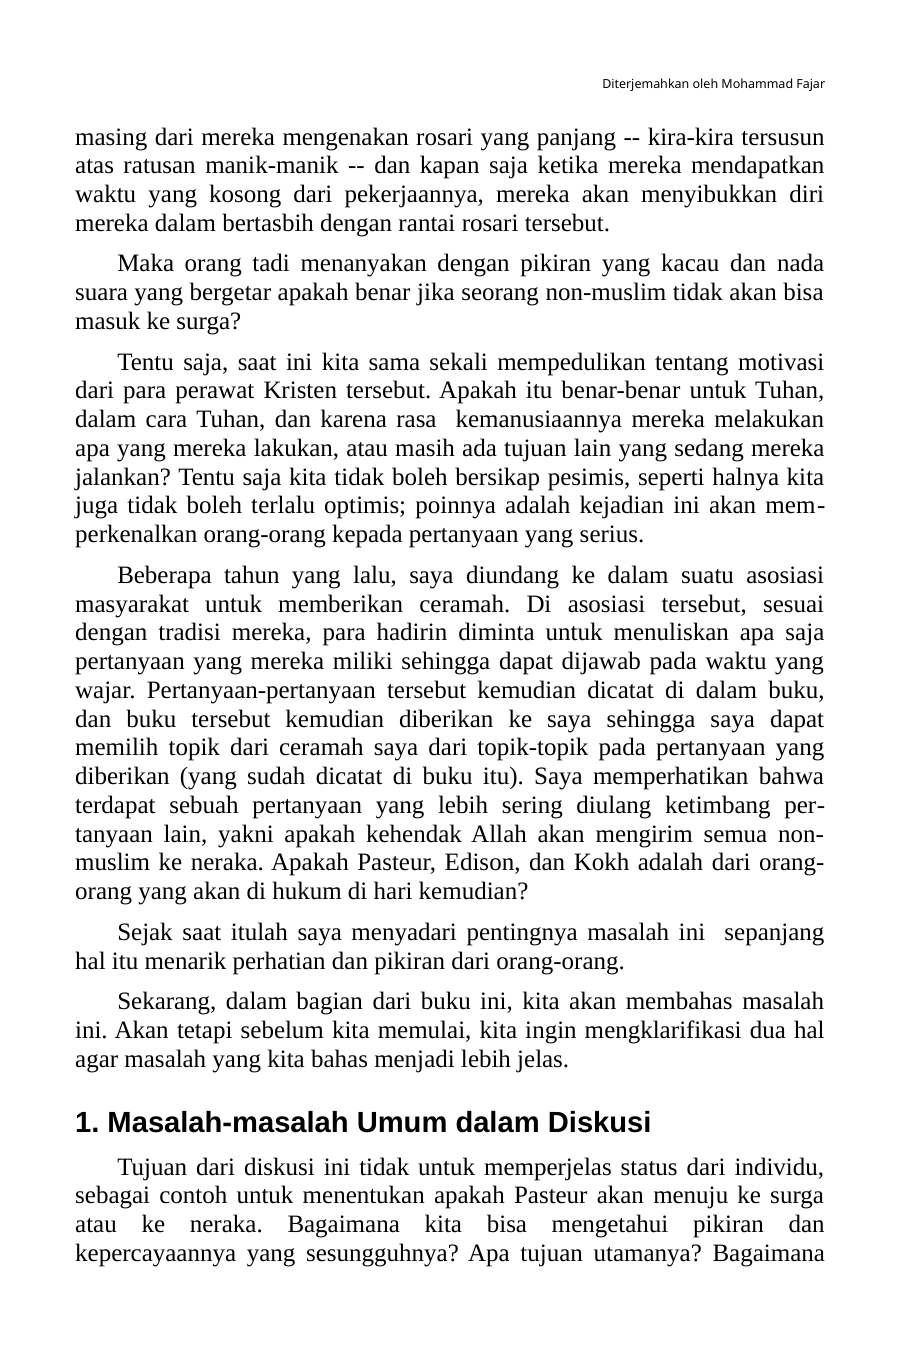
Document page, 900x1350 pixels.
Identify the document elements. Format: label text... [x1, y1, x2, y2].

text Beberapa tahun yang lalu, saya diundang ke dalam suatu asosiasi masyarakat untuk memberikan ceramah. Di asosiasi tersebut, sesuai dengan tradisi mereka, para hadirin diminta untuk menuliskan apa saja pertanyaan yang mereka miliki sehingga dapat dijawab pada waktu yang wajar. Pertanyaan-pertanyaan tersebut kemudian dicatat di dalam buku, dan buku tersebut kemudian diberikan ke saya sehingga saya dapat memilih topik dari ceramah saya dari topik-topik pada pertanyaan yang diberikan (yang sudah dicatat di buku itu). Saya memperhatikan bahwa terdapat sebuah pertanyaan yang lebih sering diulang ketimbang per­tanyaan lain, yakni apakah kehendak Allah akan mengirim semua non-muslim ke neraka. Apakah Pasteur, Edison, dan Kokh adalah dari orang-orang yang akan di hukum di hari kemudian? [75, 560, 825, 905]
text masing dari mereka mengenakan rosari yang panjang -- kira-kira tersusun atas ratusan manik-manik -- dan kapan saja ketika mereka mendapatkan waktu yang kosong dari pekerjaannya, mereka akan menyibukkan diri mereka dalam bertasbih dengan rantai rosari tersebut. [75, 122, 825, 237]
text Sejak saat itulah saya menyadari pentingnya masalah ini sepanjang hal itu menarik perhatian dan pikiran dari orang-orang. [75, 917, 825, 974]
text Tentu saja, saat ini kita sama sekali mempedulikan tentang motivasi dari para perawat Kristen tersebut. Apakah itu benar-benar untuk Tuhan, dalam cara Tuhan, dan karena rasa kemanusiaannya mereka melakukan apa yang mereka lakukan, atau masih ada tujuan lain yang sedang mereka jalankan? Tentu saja kita tidak boleh bersikap pesimis, seperti halnya kita juga tidak boleh terlalu optimis; poinnya adalah kejadian ini akan mem­perkenalkan orang-orang kepada pertanyaan yang serius. [75, 347, 825, 548]
text Tujuan dari diskusi ini tidak untuk memperjelas status dari individu, sebagai contoh untuk menentukan apakah Pasteur akan menuju ke surga atau ke neraka. Bagaimana kita bisa mengetahui pikiran dan kepercayaannya yang sesungguhnya? Apa tujuan utamanya? Bagaimana [75, 1152, 825, 1267]
text Sekarang, dalam bagian dari buku ini, kita akan membahas masalah ini. Akan tetapi sebelum kita memulai, kita ingin mengklarifikasi dua hal agar masalah yang kita bahas menjadi lebih jelas. [75, 986, 825, 1073]
subtitle 1. Masalah-masalah Umum dalam Diskusi [75, 1106, 825, 1139]
text Maka orang tadi menanyakan dengan pikiran yang kacau dan nada suara yang bergetar apakah benar jika seorang non-muslim tidak akan bisa masuk ke surga? [75, 248, 825, 335]
